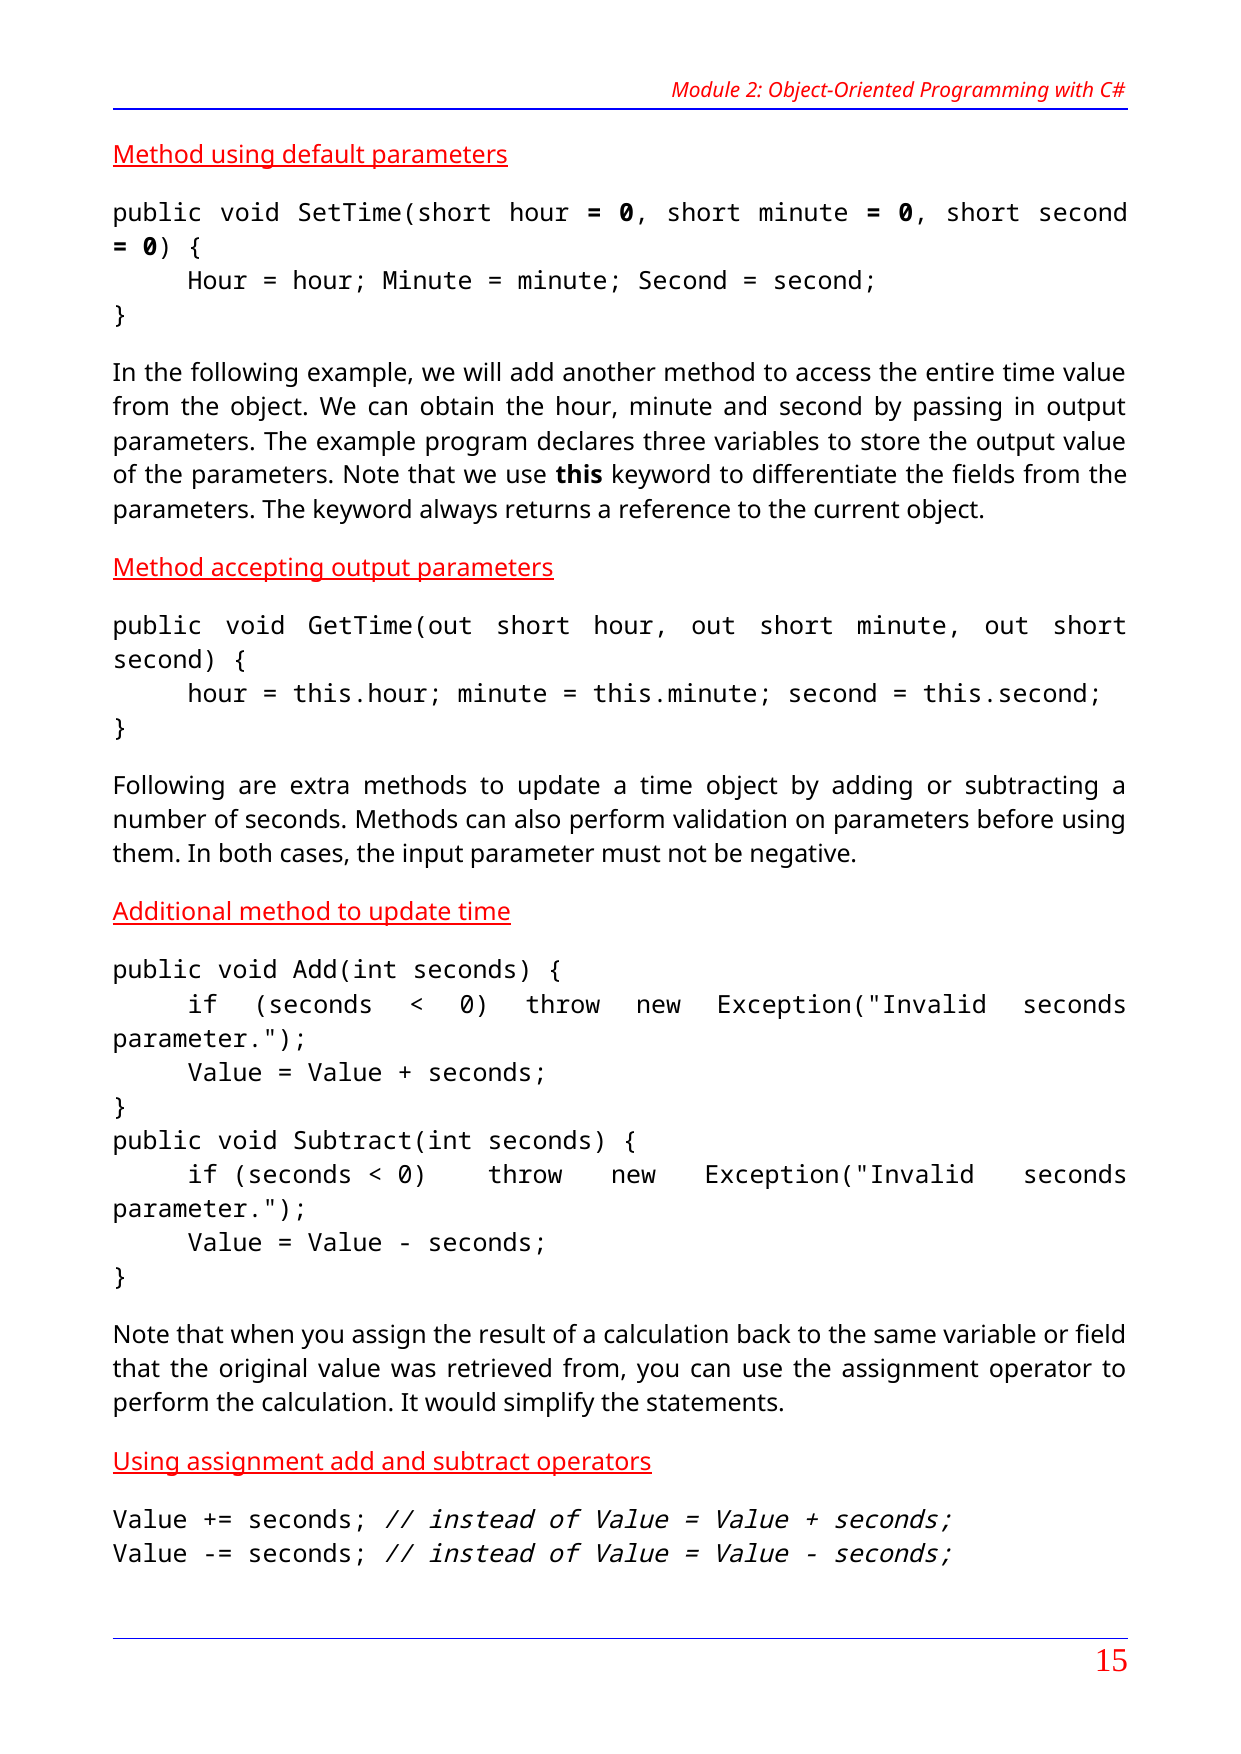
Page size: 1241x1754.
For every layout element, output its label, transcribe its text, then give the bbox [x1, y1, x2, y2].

text public void GetTime(out short hour, out short minute, out short second) { [112, 607, 1128, 676]
text Value = Value - seconds; [112, 1225, 1128, 1259]
text In the following example, we will add another method to access the entire time value from the object. We can obtain the hour, minute and second by passing in output parameters. The example program declares three variables to store the output value of the parameters. Note that we use this keyword to differentiate the fields from the parameters. The keyword always returns a reference to the current object. [112, 355, 1128, 525]
text hour = this.hour; minute = this.minute; second = this.second; [112, 676, 1128, 710]
text public void SetTime(short hour = 0, short minute = 0, short second = 0) { [112, 195, 1128, 263]
text Using assignment add and subtract operators [112, 1443, 1128, 1477]
text Value += seconds; // instead of Value = Value + seconds; [112, 1501, 1128, 1535]
text public void Add(int seconds) { [112, 952, 1128, 986]
text } [112, 710, 1128, 744]
text if (seconds < 0) throw new Exception("Invalid seconds parameter."); [112, 1157, 1128, 1225]
text public void Subtract(int seconds) { [112, 1122, 1128, 1157]
text } [112, 297, 1128, 331]
text Additional method to update time [112, 894, 1128, 928]
text } [112, 1088, 1128, 1122]
text Following are extra methods to update a time object by adding or subtracting a number of seconds. Methods can also perform validation on parameters before using them. In both cases, the input parameter must not be negative. [112, 768, 1128, 870]
text if (seconds < 0) throw new Exception("Invalid seconds parameter."); [112, 986, 1128, 1054]
text Note that when you assign the result of a calculation back to the same variable or field that the original value was retrieved from, you can use the assignment operator to perform the calculation. It would simplify the statements. [112, 1317, 1128, 1419]
text Method using default parameters [112, 137, 1128, 171]
text Hour = hour; Minute = minute; Second = second; [112, 263, 1128, 297]
text Method accepting output parameters [112, 549, 1128, 583]
text Value = Value + seconds; [112, 1054, 1128, 1088]
text } [112, 1259, 1128, 1293]
text Value -= seconds; // instead of Value = Value - seconds; [112, 1535, 1128, 1569]
